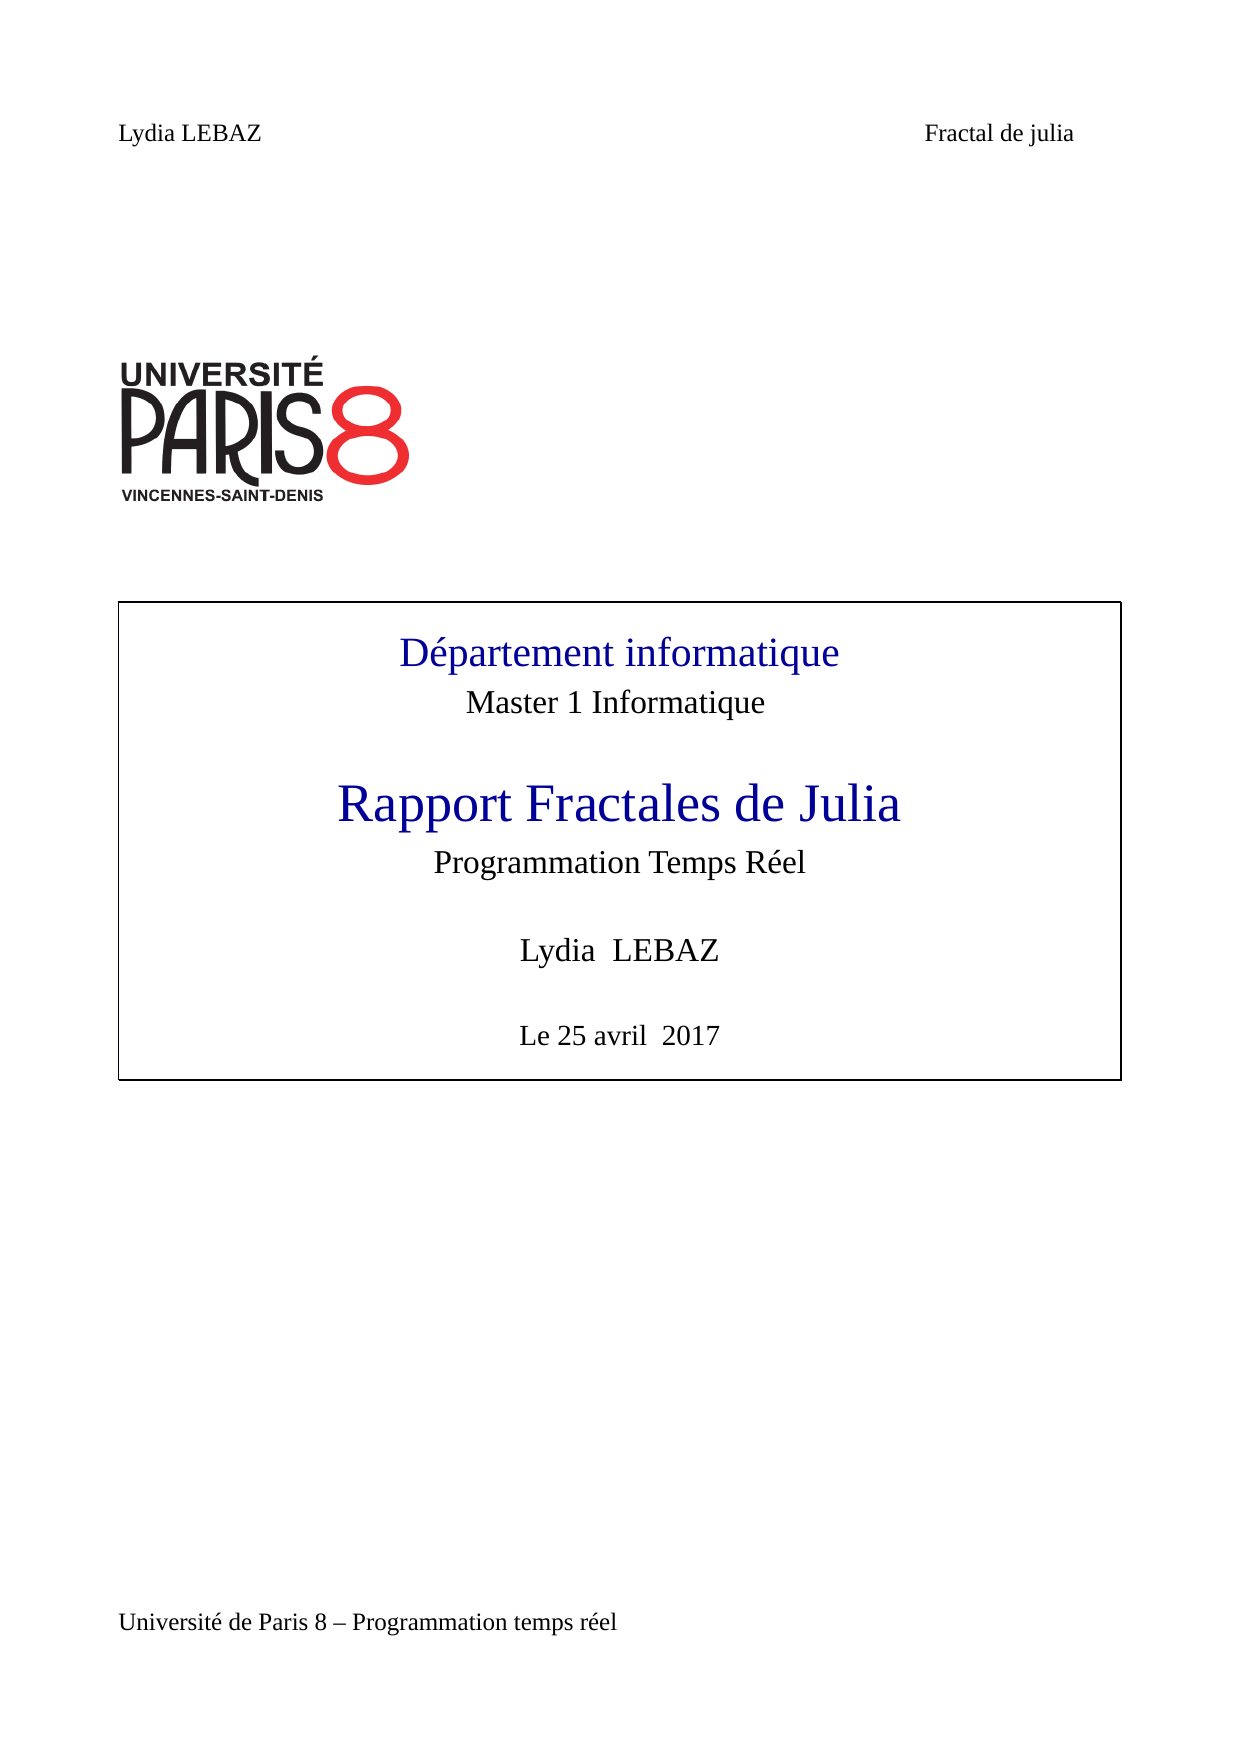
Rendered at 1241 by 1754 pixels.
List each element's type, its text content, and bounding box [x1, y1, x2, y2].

picture [118, 353, 414, 507]
subtitle Lydia LEBAZ [119, 904, 1120, 969]
subtitle Rapport Fractales de Julia [119, 744, 1120, 816]
subtitle Département informatique [119, 603, 1120, 656]
subtitle Le 25 avril 2017 [119, 992, 1120, 1079]
subtitle Master 1 Informatique [119, 656, 1120, 721]
subtitle Programmation Temps Réel [119, 816, 1120, 881]
